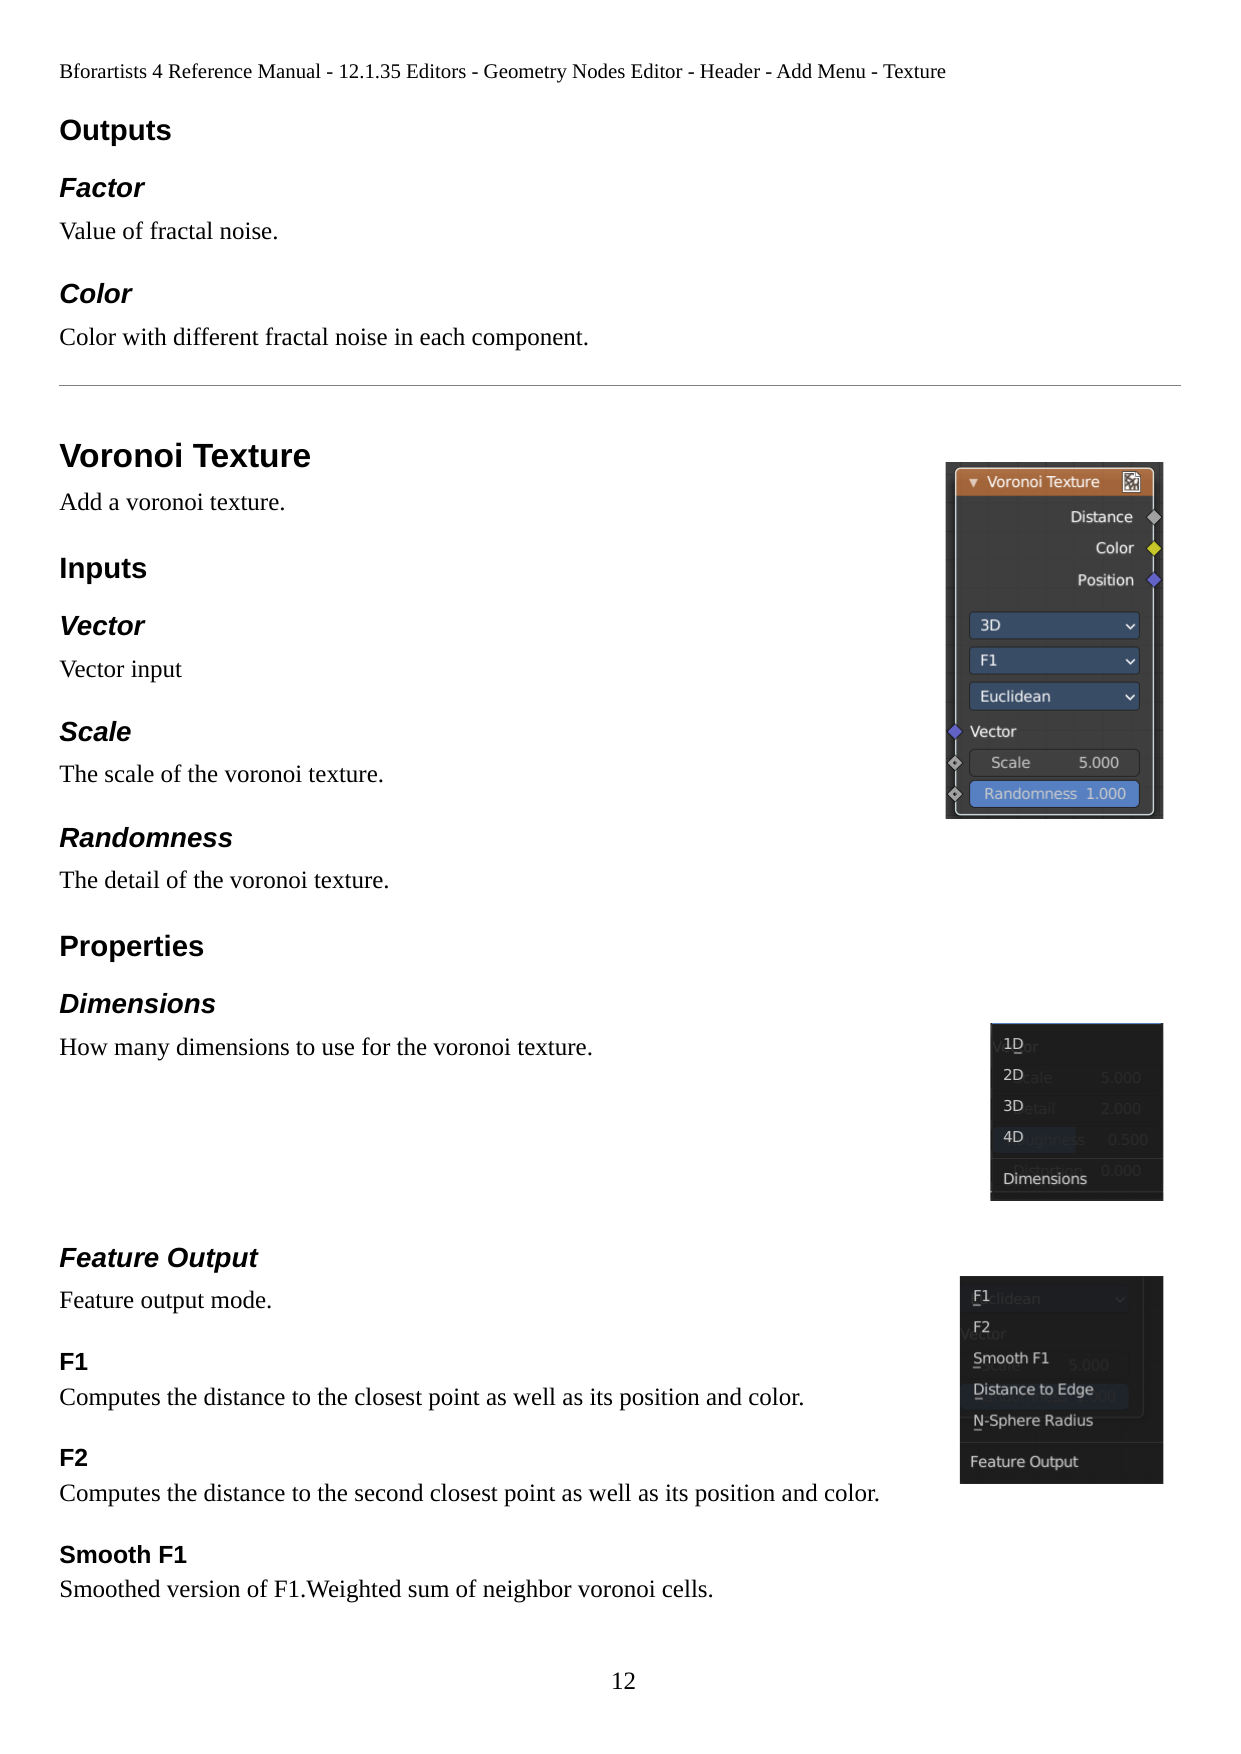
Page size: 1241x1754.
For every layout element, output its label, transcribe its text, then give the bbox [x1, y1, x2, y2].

picture [990, 1023, 1164, 1201]
text Value of fractal noise. [59, 216, 1181, 244]
subtitle Feature Output [59, 1241, 1181, 1273]
subtitle Voronoi Texture [59, 436, 1181, 474]
subtitle Inputs [59, 551, 945, 584]
subtitle Scale [59, 715, 945, 747]
subtitle Outputs [59, 113, 1181, 146]
subtitle Color [59, 277, 1181, 309]
text How many dimensions to use for the voronoi texture. [59, 1032, 990, 1061]
picture [959, 1276, 1164, 1484]
text Computes the distance to the second closest point as well as its position and color. [59, 1478, 1181, 1507]
text The scale of the voronoi texture. [59, 759, 945, 788]
subtitle [1164, 715, 1181, 747]
subtitle [1164, 609, 1181, 641]
text The detail of the voronoi texture. [59, 866, 1181, 894]
text Smoothed version of F1.Weighted sum of neighbor voronoi cells. [59, 1574, 1181, 1603]
subtitle Factor [59, 171, 1181, 203]
text Feature output mode. [59, 1285, 959, 1314]
text [1164, 654, 1181, 682]
subtitle [1164, 1443, 1181, 1472]
picture [945, 462, 1164, 819]
subtitle F2 [59, 1443, 959, 1472]
subtitle [1164, 1347, 1181, 1376]
text Vector input [59, 654, 945, 682]
text Color with different fractal noise in each component. [59, 322, 1181, 350]
text Computes the distance to the closest point as well as its position and color. [59, 1382, 959, 1411]
subtitle F1 [59, 1347, 959, 1376]
subtitle Smooth F1 [59, 1540, 1181, 1568]
text [1164, 487, 1181, 516]
text Add a voronoi texture. [59, 487, 945, 516]
text [1164, 1285, 1181, 1314]
subtitle Properties [59, 929, 1181, 963]
subtitle Dimensions [59, 988, 1181, 1020]
subtitle [1164, 551, 1181, 584]
subtitle Vector [59, 609, 945, 641]
subtitle Randomness [59, 821, 1181, 853]
